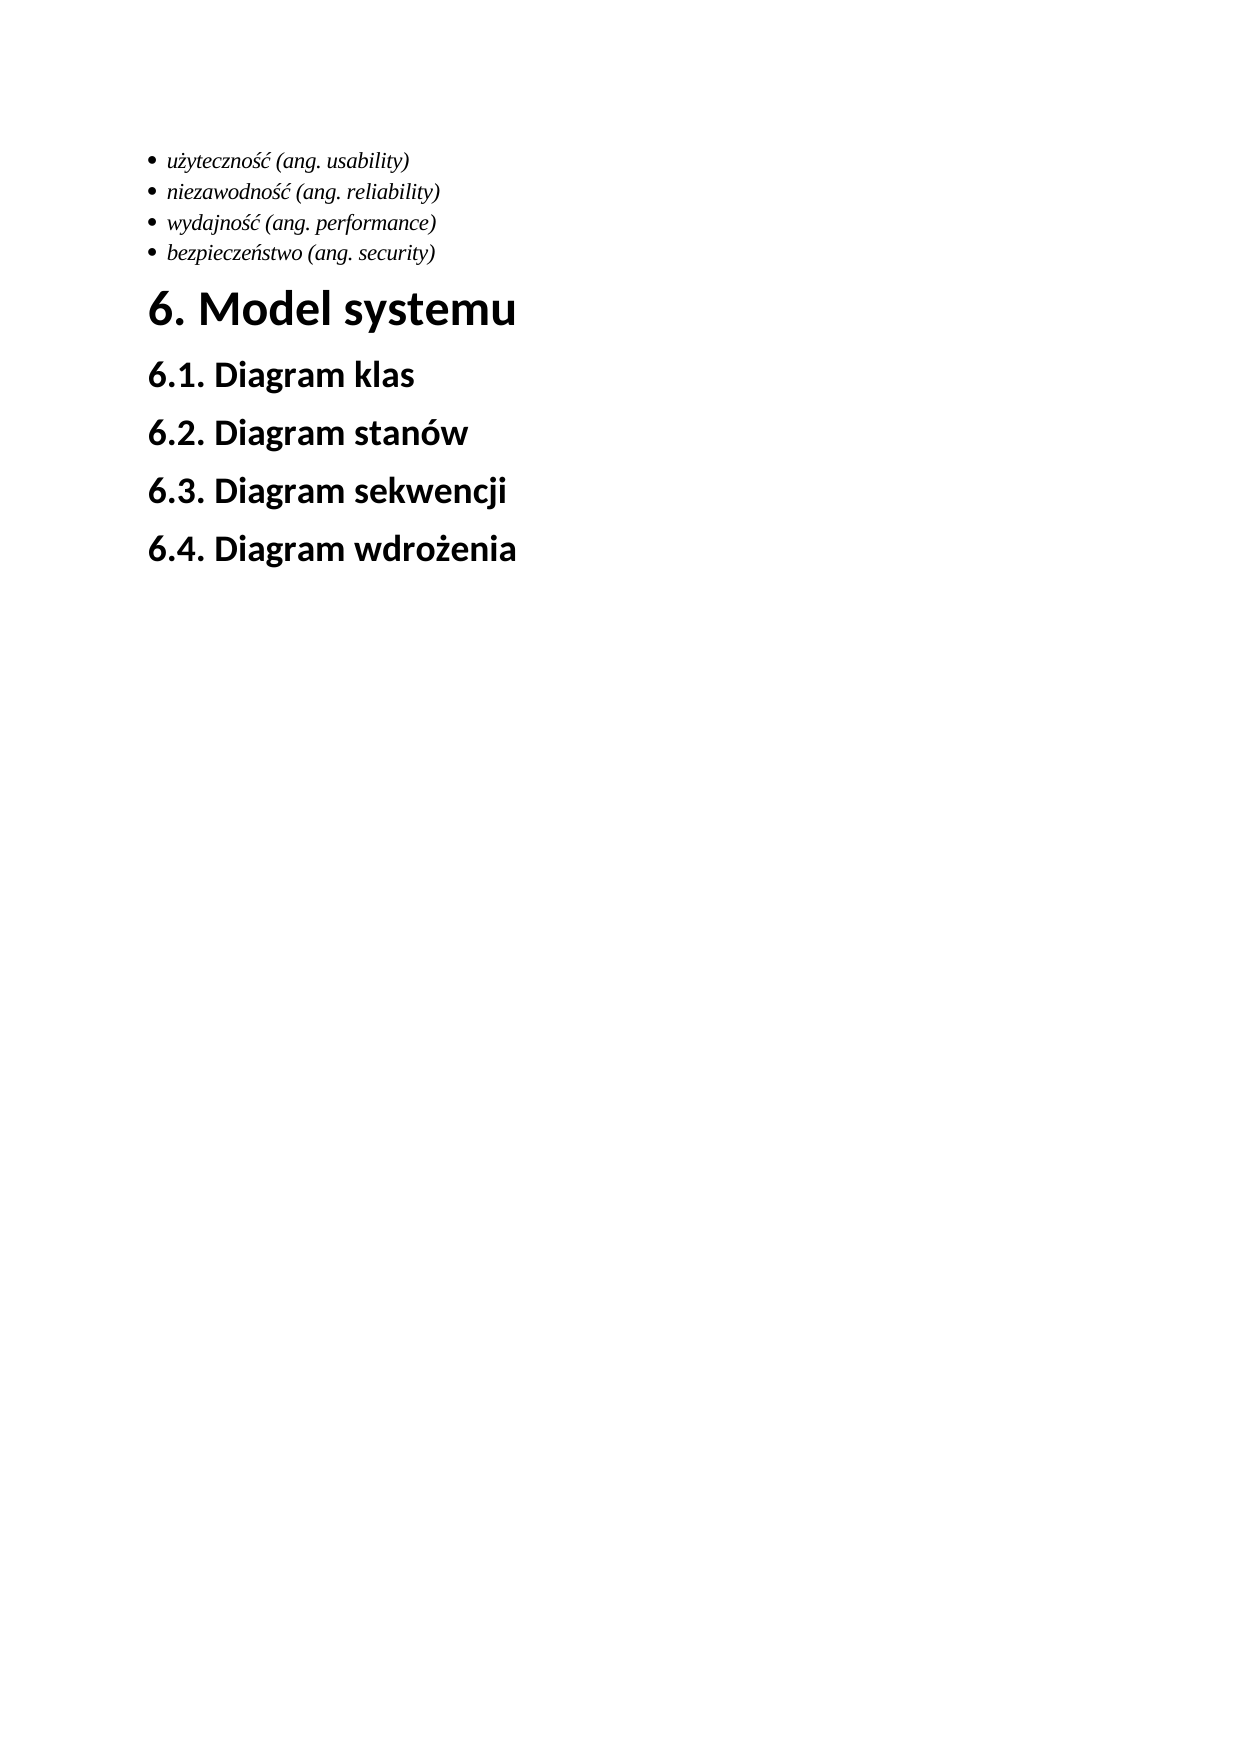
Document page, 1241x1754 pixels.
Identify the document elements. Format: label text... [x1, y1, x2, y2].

text 6.2. Diagram stanów [148, 409, 1093, 455]
subtitle 6. Model systemu [148, 277, 1093, 338]
list bezpieczeństwo (ang. security) [148, 239, 1093, 266]
text 6.4. Diagram wdrożenia [148, 525, 1093, 571]
list użyteczność (ang. usability) [148, 148, 1093, 174]
list wydajność (ang. performance) [148, 209, 1093, 235]
text 6.3. Diagram sekwencji [148, 467, 1093, 513]
text 6.1. Diagram klas [148, 351, 1093, 397]
list niezawodność (ang. reliability) [148, 178, 1093, 204]
